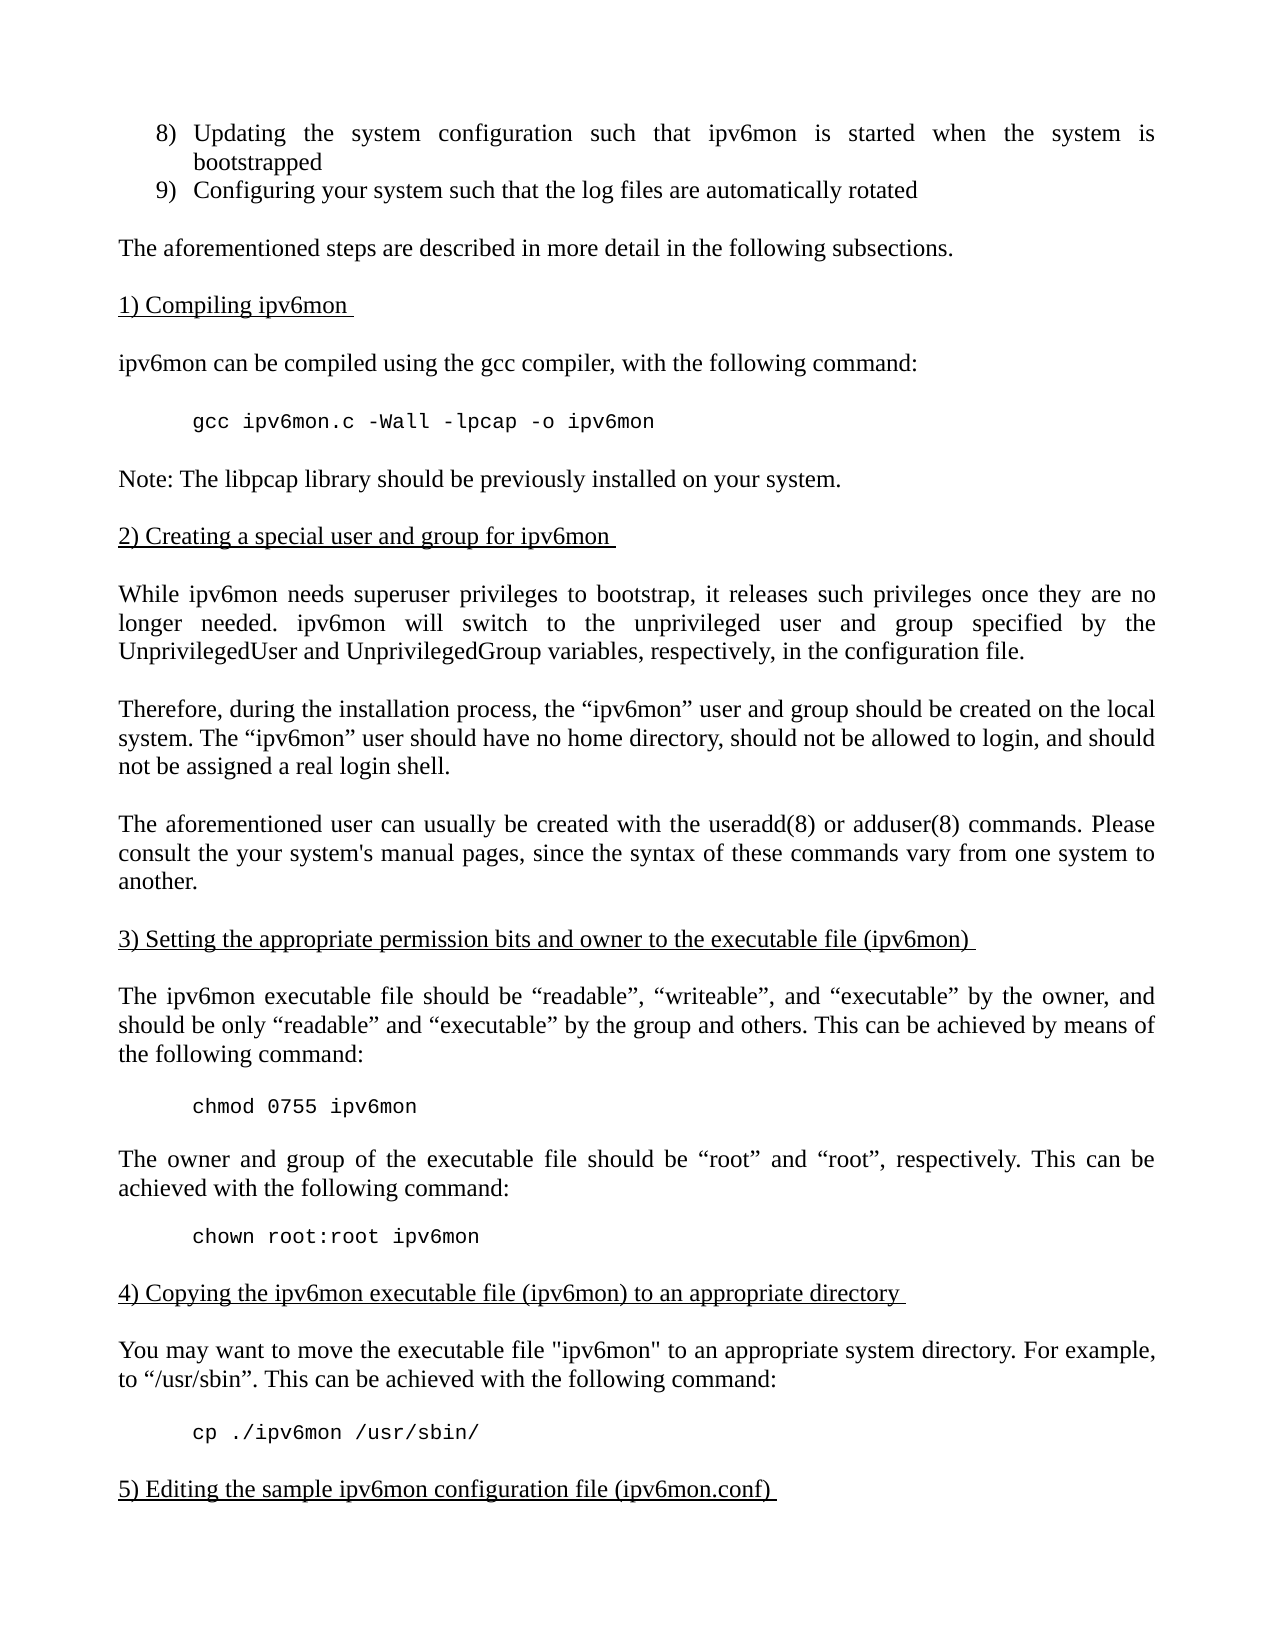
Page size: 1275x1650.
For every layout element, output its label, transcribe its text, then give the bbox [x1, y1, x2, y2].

text The aforementioned steps are described in more detail in the following subsections. [118, 233, 1157, 262]
text chown root:root ipv6mon [118, 1226, 1157, 1249]
text 4) Copying the ipv6mon executable file (ipv6mon) to an appropriate directory [118, 1278, 1157, 1307]
text 1) Compiling ipv6mon [118, 291, 1157, 319]
text cp ./ipv6mon /usr/sbin/ [118, 1422, 1157, 1446]
list Updating the system configuration such that ipv6mon is started when the system is bootstrapped [156, 118, 1157, 176]
list Configuring your system such that the log files are automatically rotated [156, 176, 1157, 204]
text Note: The libpcap library should be previously installed on your system. [118, 464, 1157, 493]
text Therefore, during the installation process, the “ipv6mon” user and group should be created on the local system. The “ipv6mon” user should have no home directory, should not be allowed to login, and should not be assigned a real login shell. [118, 694, 1157, 780]
text 5) Editing the sample ipv6mon configuration file (ipv6mon.conf) [118, 1474, 1157, 1503]
text The ipv6mon executable file should be “readable”, “writeable”, and “executable” by the owner, and should be only “readable” and “executable” by the group and others. This can be achieved by means of the following command: [118, 981, 1157, 1068]
text You may want to move the executable file "ipv6mon" to an appropriate system directory. For example, to “/usr/sbin”. This can be achieved with the following command: [118, 1336, 1157, 1393]
text While ipv6mon needs superuser privileges to bootstrap, it releases such privileges once they are no longer needed. ipv6mon will switch to the unprivileged user and group specified by the UnprivilegedUser and UnprivilegedGroup variables, respectively, in the configuration file. [118, 579, 1157, 665]
text 2) Creating a special user and group for ipv6mon [118, 521, 1157, 550]
text The owner and group of the executable file should be “root” and “root”, respectively. This can be achieved with the following command: [118, 1144, 1157, 1202]
text ipv6mon can be compiled using the gcc compiler, with the following command: [118, 348, 1157, 377]
text gcc ipv6mon.c -Wall -lpcap -o ipv6mon [118, 406, 1157, 435]
text 3) Setting the appropriate permission bits and owner to the executable file (ipv6mon) [118, 924, 1157, 953]
text chmod 0755 ipv6mon [118, 1096, 1157, 1120]
text The aforementioned user can usually be created with the useradd(8) or adduser(8) commands. Please consult the your system's manual pages, since the syntax of these commands vary from one system to another. [118, 809, 1157, 895]
